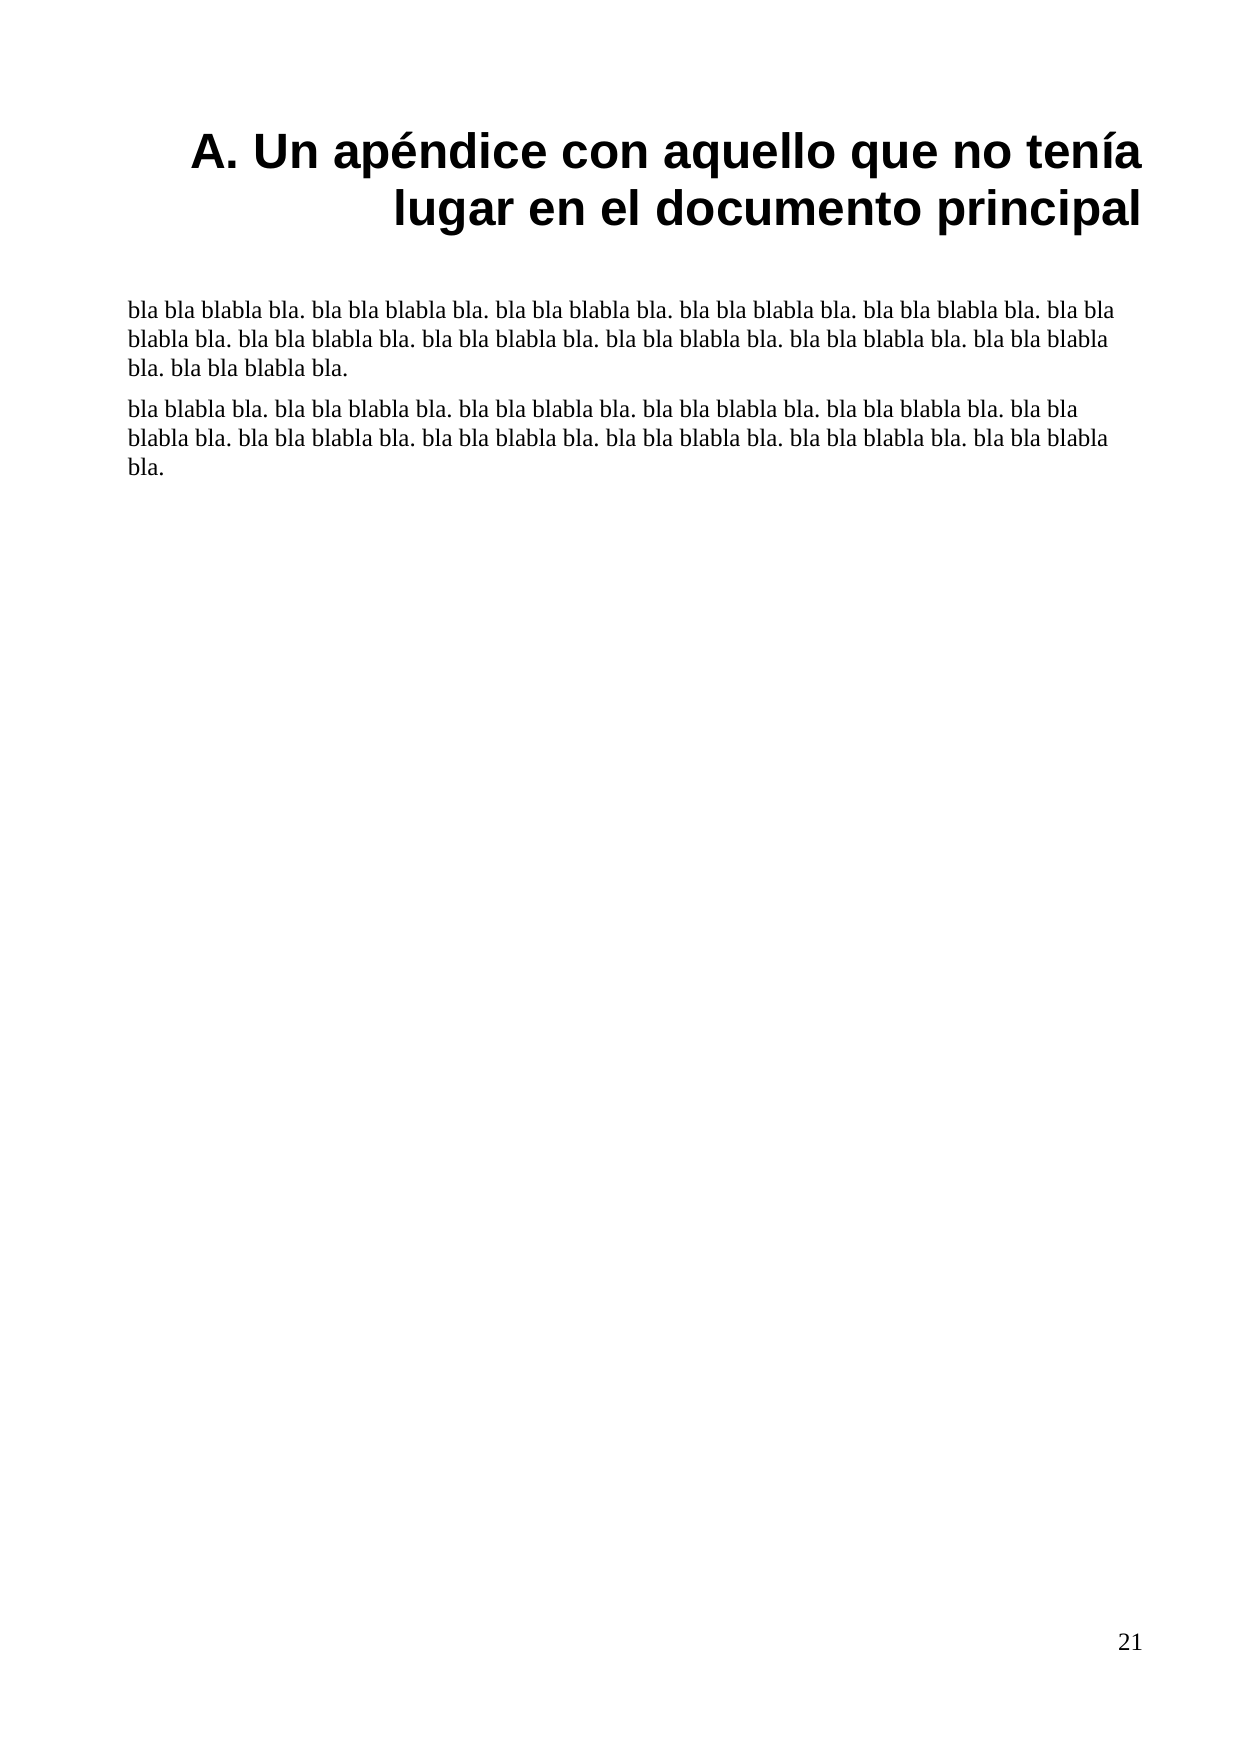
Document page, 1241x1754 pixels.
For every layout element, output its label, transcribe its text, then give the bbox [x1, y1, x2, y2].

subtitle Un apéndice con aquello que no tenía lugar en el documento principal [128, 122, 1143, 236]
text bla bla blabla bla. bla bla blabla bla. bla bla blabla bla. bla bla blabla bla. bla bla blabla bla. bla bla blabla bla. bla bla blabla bla. bla bla blabla bla. bla bla blabla bla. bla bla blabla bla. bla bla blabla bla. bla bla blabla bla. [128, 295, 1143, 382]
text bla blabla bla. bla bla blabla bla. bla bla blabla bla. bla bla blabla bla. bla bla blabla bla. bla bla blabla bla. bla bla blabla bla. bla bla blabla bla. bla bla blabla bla. bla bla blabla bla. bla bla blabla bla. [128, 394, 1143, 480]
